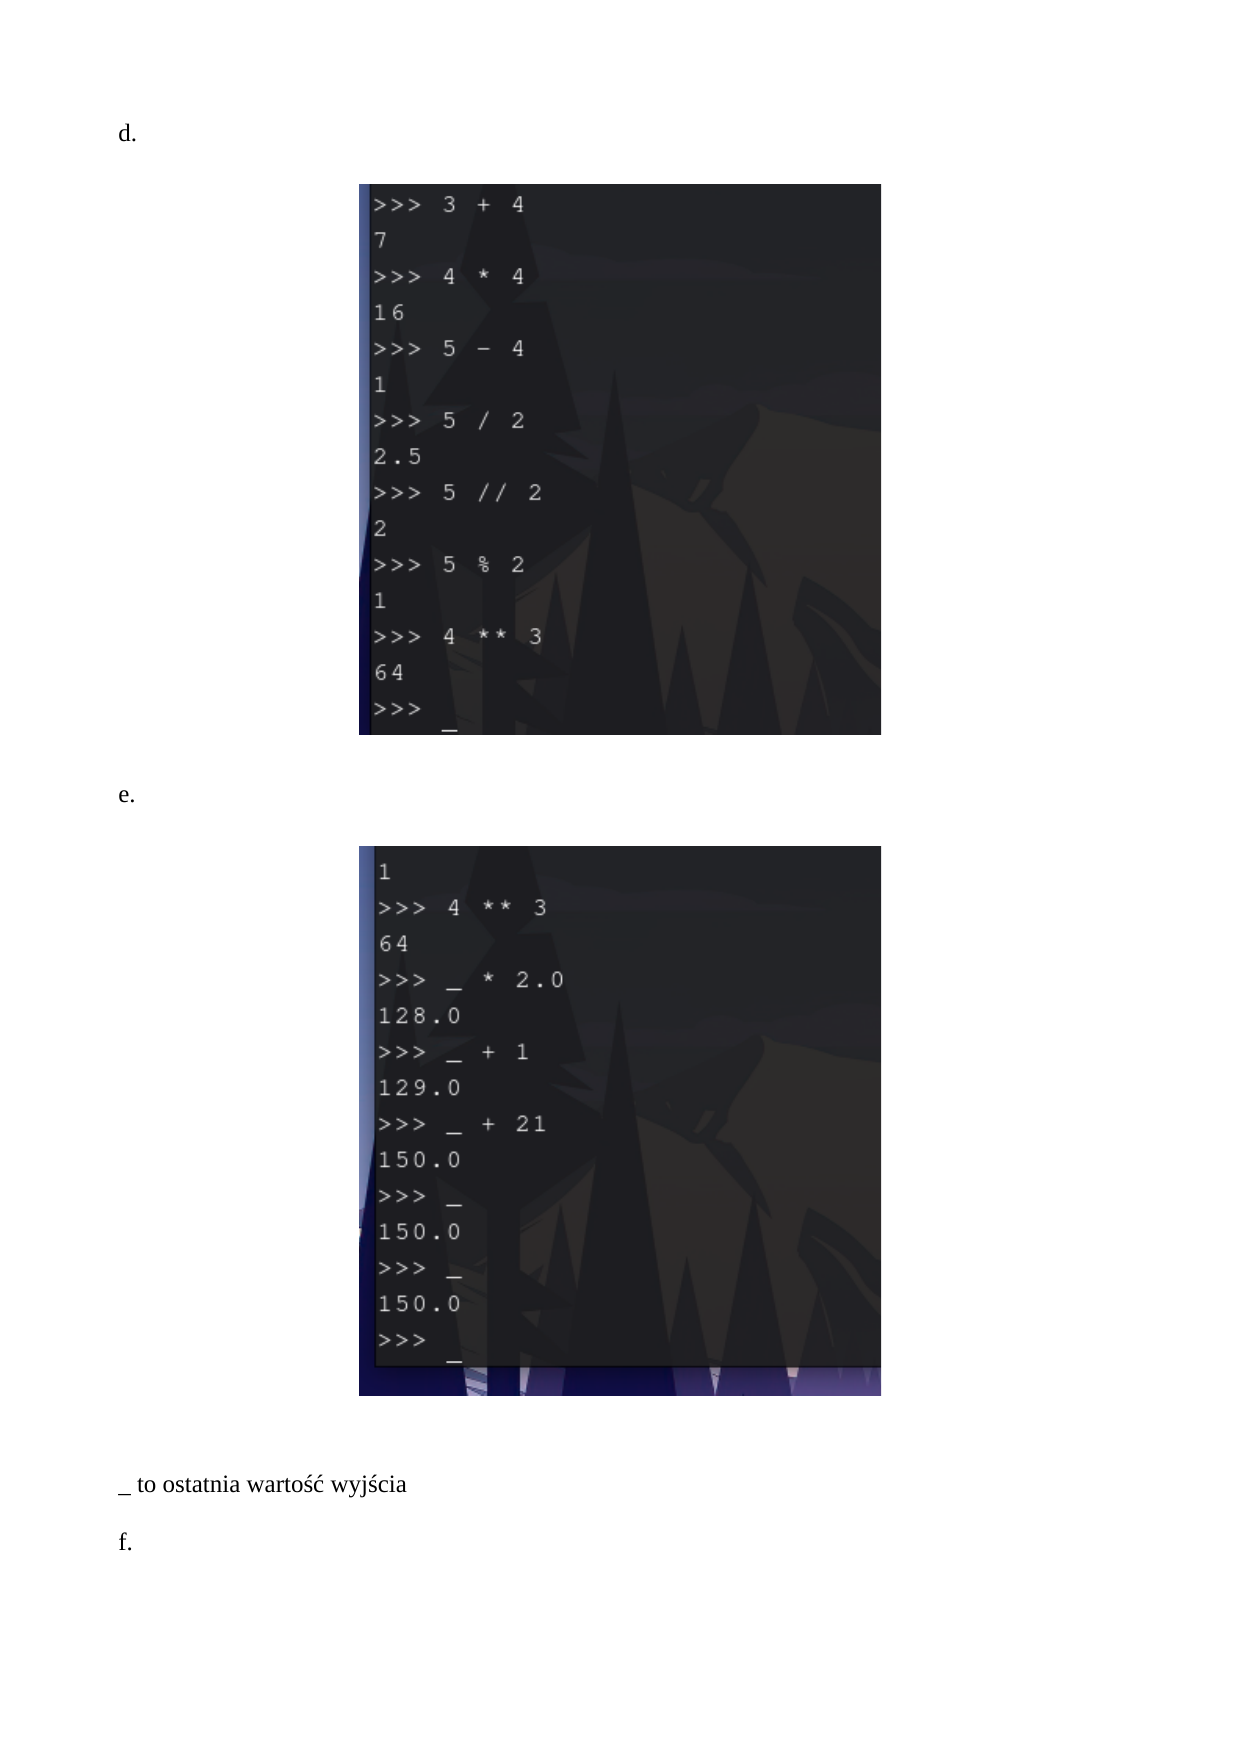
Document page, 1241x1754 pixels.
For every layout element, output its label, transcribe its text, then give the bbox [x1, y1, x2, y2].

text f. [118, 1527, 1122, 1556]
picture [359, 184, 882, 735]
text e. [118, 779, 1122, 808]
text _ to ostatnia wartość wyjścia [118, 1469, 1122, 1498]
text d. [118, 118, 1122, 147]
picture [359, 846, 882, 1396]
